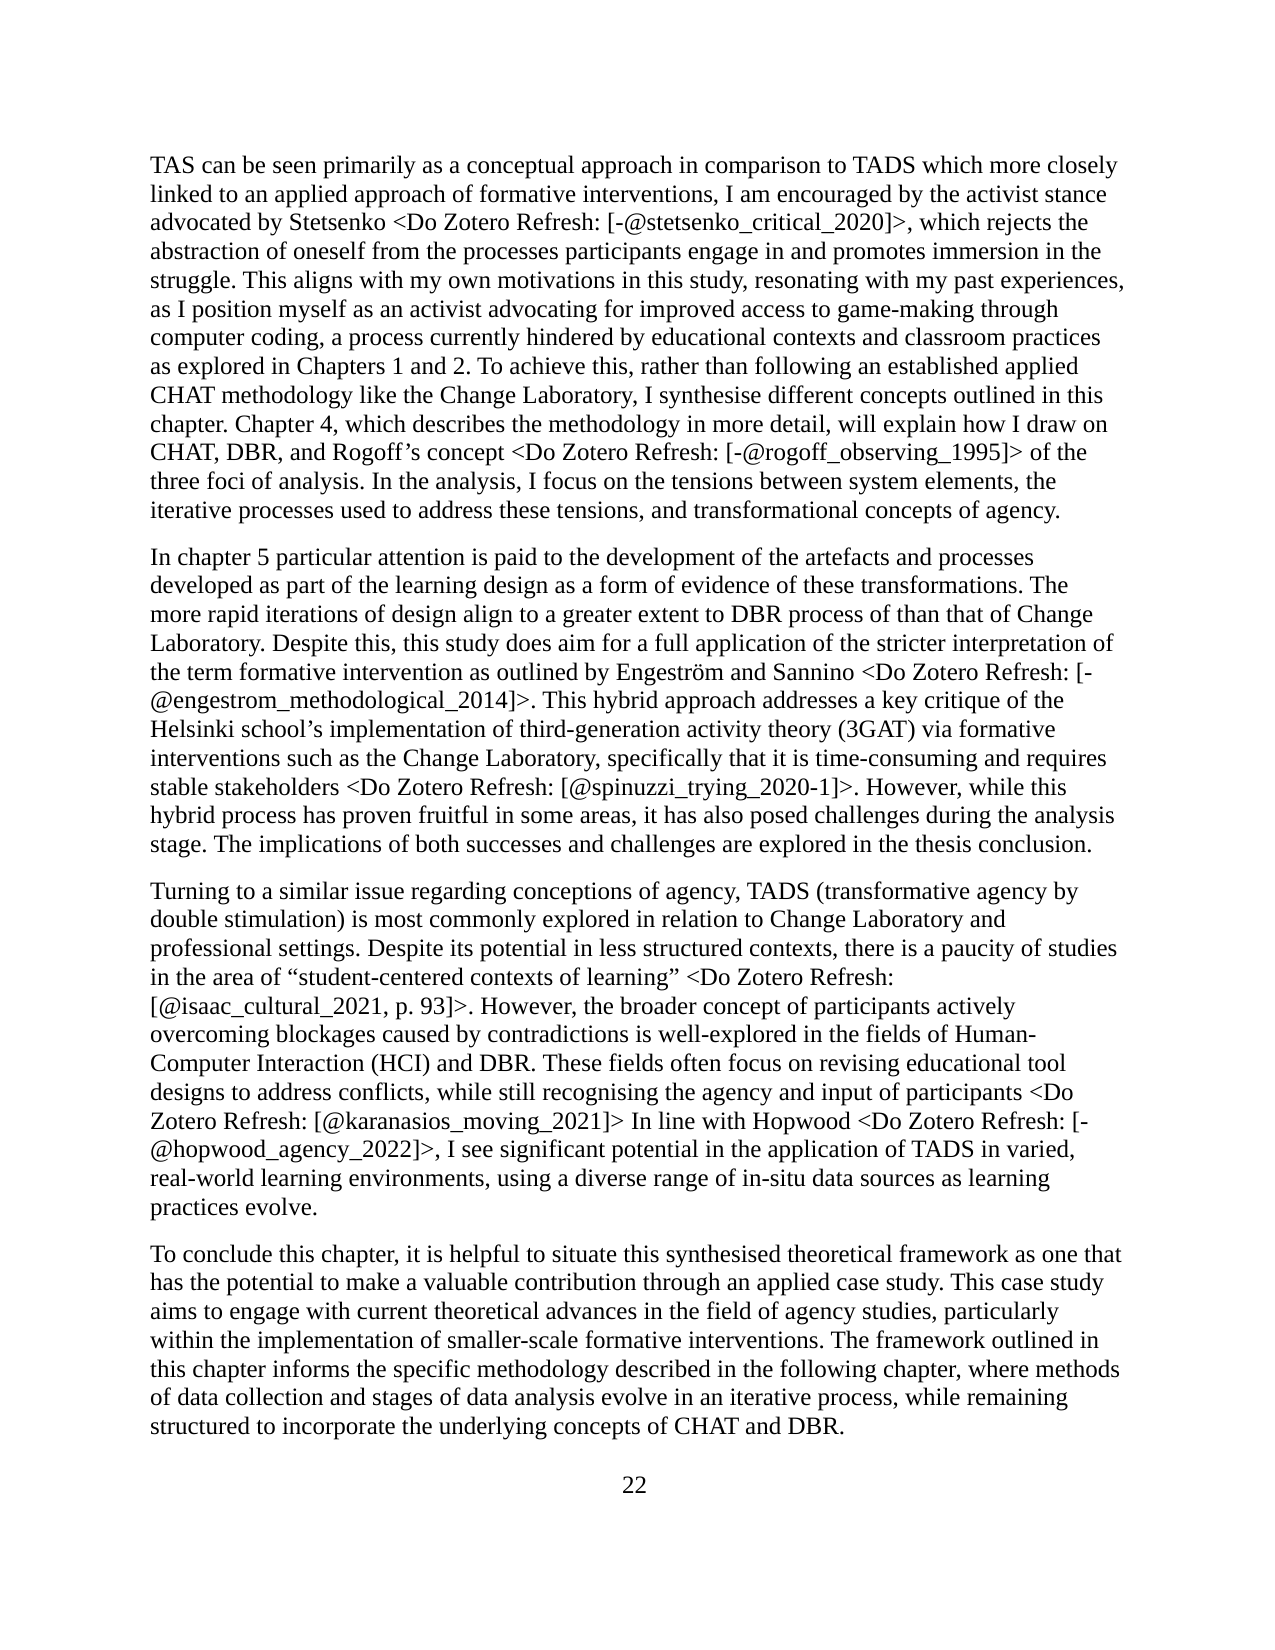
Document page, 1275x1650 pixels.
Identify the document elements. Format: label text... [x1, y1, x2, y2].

text Turning to a similar issue regarding conceptions of agency, TADS (transformative agency by double stimulation) is most commonly explored in relation to Change Laboratory and professional settings. Despite its potential in less structured contexts, there is a paucity of studies in the area of “student-centered contexts of learning” <Do Zotero Refresh: [@isaac_cultural_2021, p. 93]>. However, the broader concept of participants actively overcoming blockages caused by contradictions is well-explored in the fields of Human-Computer Interaction (HCI) and DBR. These fields often focus on revising educational tool designs to address conflicts, while still recognising the agency and input of participants <Do Zotero Refresh: [@karanasios_moving_2021]> In line with Hopwood <Do Zotero Refresh: [-@hopwood_agency_2022]>, I see significant potential in the application of TADS in varied, real-world learning environments, using a diverse range of in-situ data sources as learning practices evolve. [150, 876, 1125, 1221]
text To conclude this chapter, it is helpful to situate this synthesised theoretical framework as one that has the potential to make a valuable contribution through an applied case study. This case study aims to engage with current theoretical advances in the field of agency studies, particularly within the implementation of smaller-scale formative interventions. The framework outlined in this chapter informs the specific methodology described in the following chapter, where methods of data collection and stages of data analysis evolve in an iterative process, while remaining structured to incorporate the underlying concepts of CHAT and DBR. [150, 1239, 1125, 1440]
text TAS can be seen primarily as a conceptual approach in comparison to TADS which more closely linked to an applied approach of formative interventions, I am encouraged by the activist stance advocated by Stetsenko <Do Zotero Refresh: [-@stetsenko_critical_2020]>, which rejects the abstraction of oneself from the processes participants engage in and promotes immersion in the struggle. This aligns with my own motivations in this study, resonating with my past experiences, as I position myself as an activist advocating for improved access to game-making through computer coding, a process currently hindered by educational contexts and classroom practices as explored in Chapters 1 and 2. To achieve this, rather than following an established applied CHAT methodology like the Change Laboratory, I synthesise different concepts outlined in this chapter. Chapter 4, which describes the methodology in more detail, will explain how I draw on CHAT, DBR, and Rogoff’s concept <Do Zotero Refresh: [-@rogoff_observing_1995]> of the three foci of analysis. In the analysis, I focus on the tensions between system elements, the iterative processes used to address these tensions, and transformational concepts of agency. [150, 150, 1125, 524]
text In chapter 5 particular attention is paid to the development of the artefacts and processes developed as part of the learning design as a form of evidence of these transformations. The more rapid iterations of design align to a greater extent to DBR process of than that of Change Laboratory. Despite this, this study does aim for a full application of the stricter interpretation of the term formative intervention as outlined by Engeström and Sannino <Do Zotero Refresh: [-@engestrom_methodological_2014]>. This hybrid approach addresses a key critique of the Helsinki school’s implementation of third-generation activity theory (3GAT) via formative interventions such as the Change Laboratory, specifically that it is time-consuming and requires stable stakeholders <Do Zotero Refresh: [@spinuzzi_trying_2020-1]>. However, while this hybrid process has proven fruitful in some areas, it has also posed challenges during the analysis stage. The implications of both successes and challenges are explored in the thesis conclusion. [150, 542, 1125, 858]
